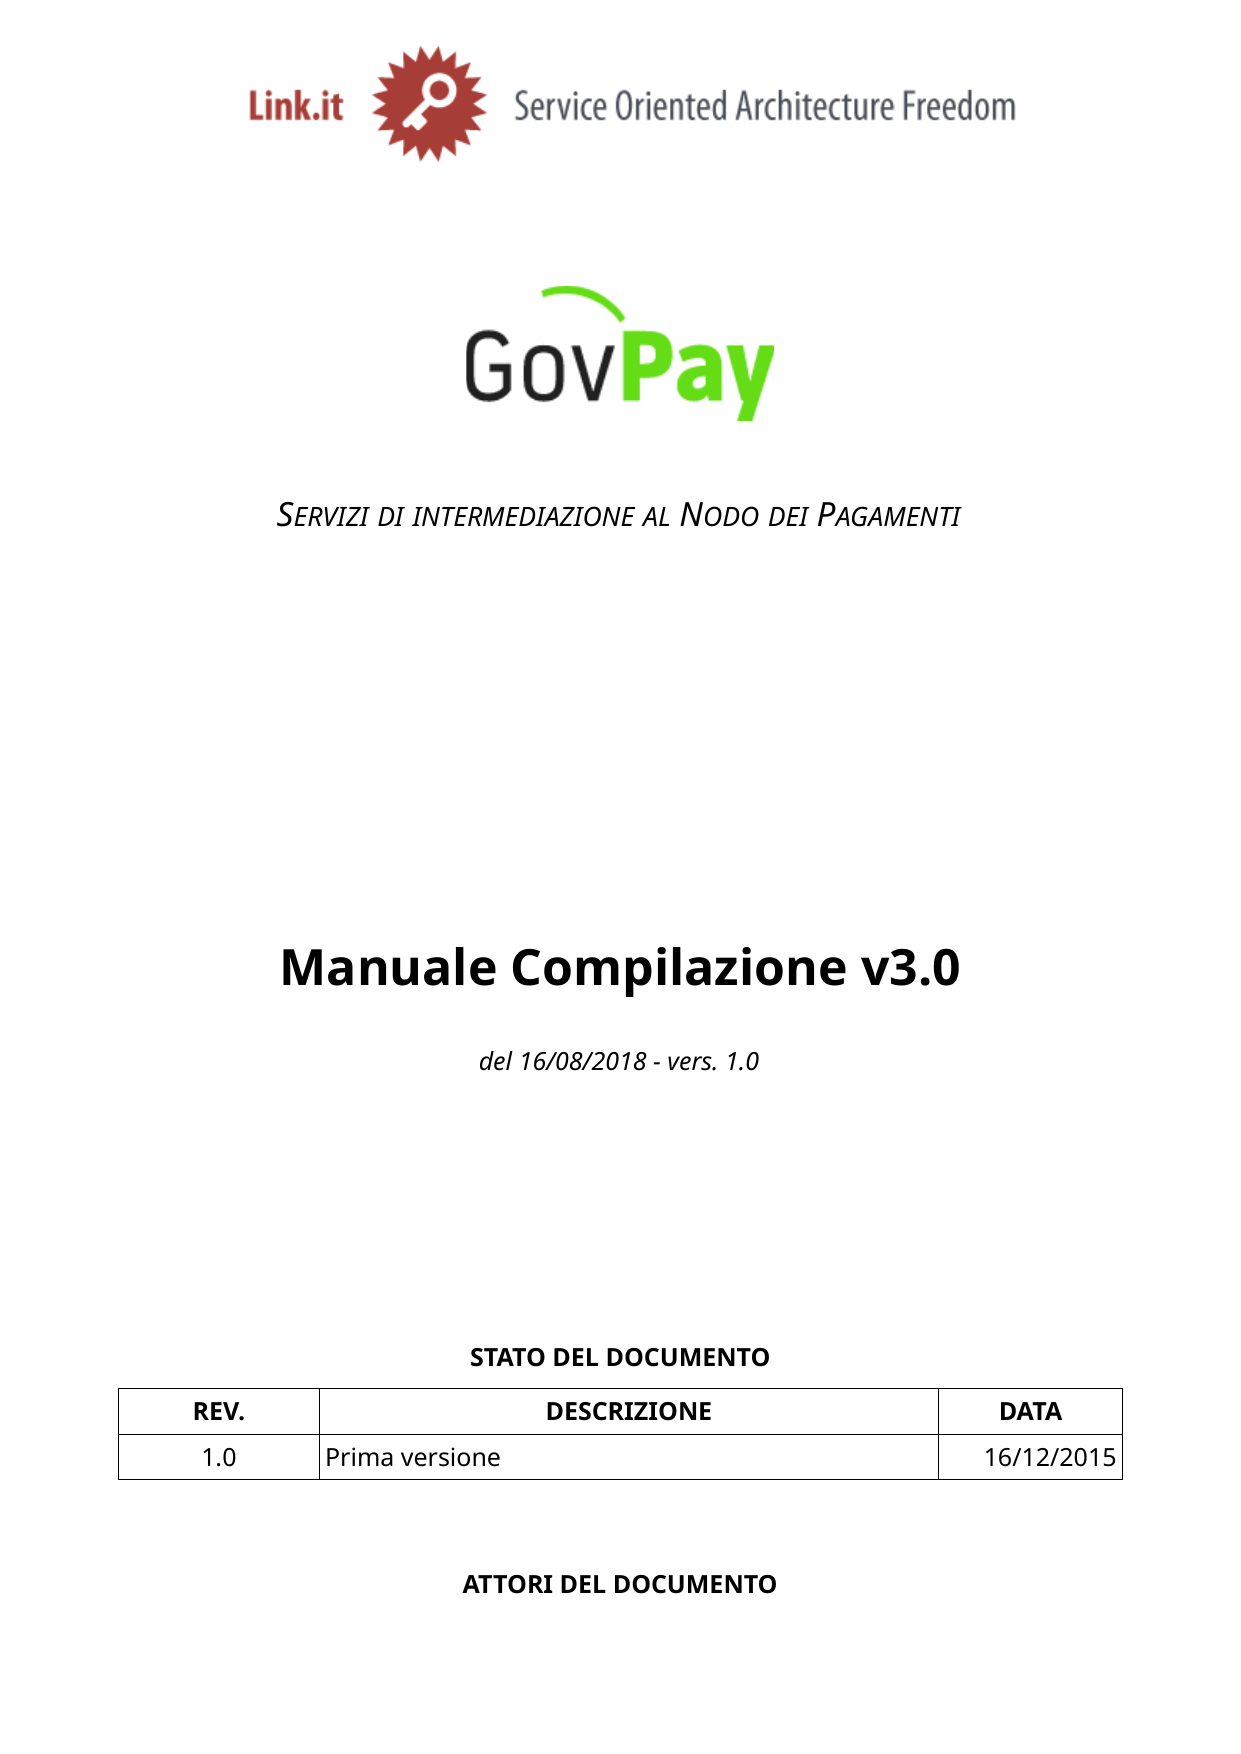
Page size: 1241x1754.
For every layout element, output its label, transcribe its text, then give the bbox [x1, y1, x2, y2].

table_cell 16/12/2015 [939, 1435, 1122, 1479]
picture [118, 37, 1123, 172]
text Manuale Compilazione v3.0 [118, 932, 1122, 1000]
table_header REV. [119, 1389, 319, 1434]
text STATO DEL DOCUMENTO [118, 1339, 1122, 1373]
table_header DATA [939, 1389, 1122, 1434]
picture [466, 286, 774, 421]
text Servizi di intermediazione al Nodo dei Pagamenti [118, 491, 1122, 536]
text ATTORI DEL DOCUMENTO [118, 1567, 1122, 1601]
table_cell 1.0 [119, 1435, 319, 1479]
table_cell Prima versione [320, 1435, 938, 1479]
text del 16/08/2018 - vers. 1.0 [118, 1043, 1122, 1077]
table_header DESCRIZIONE [320, 1389, 938, 1434]
